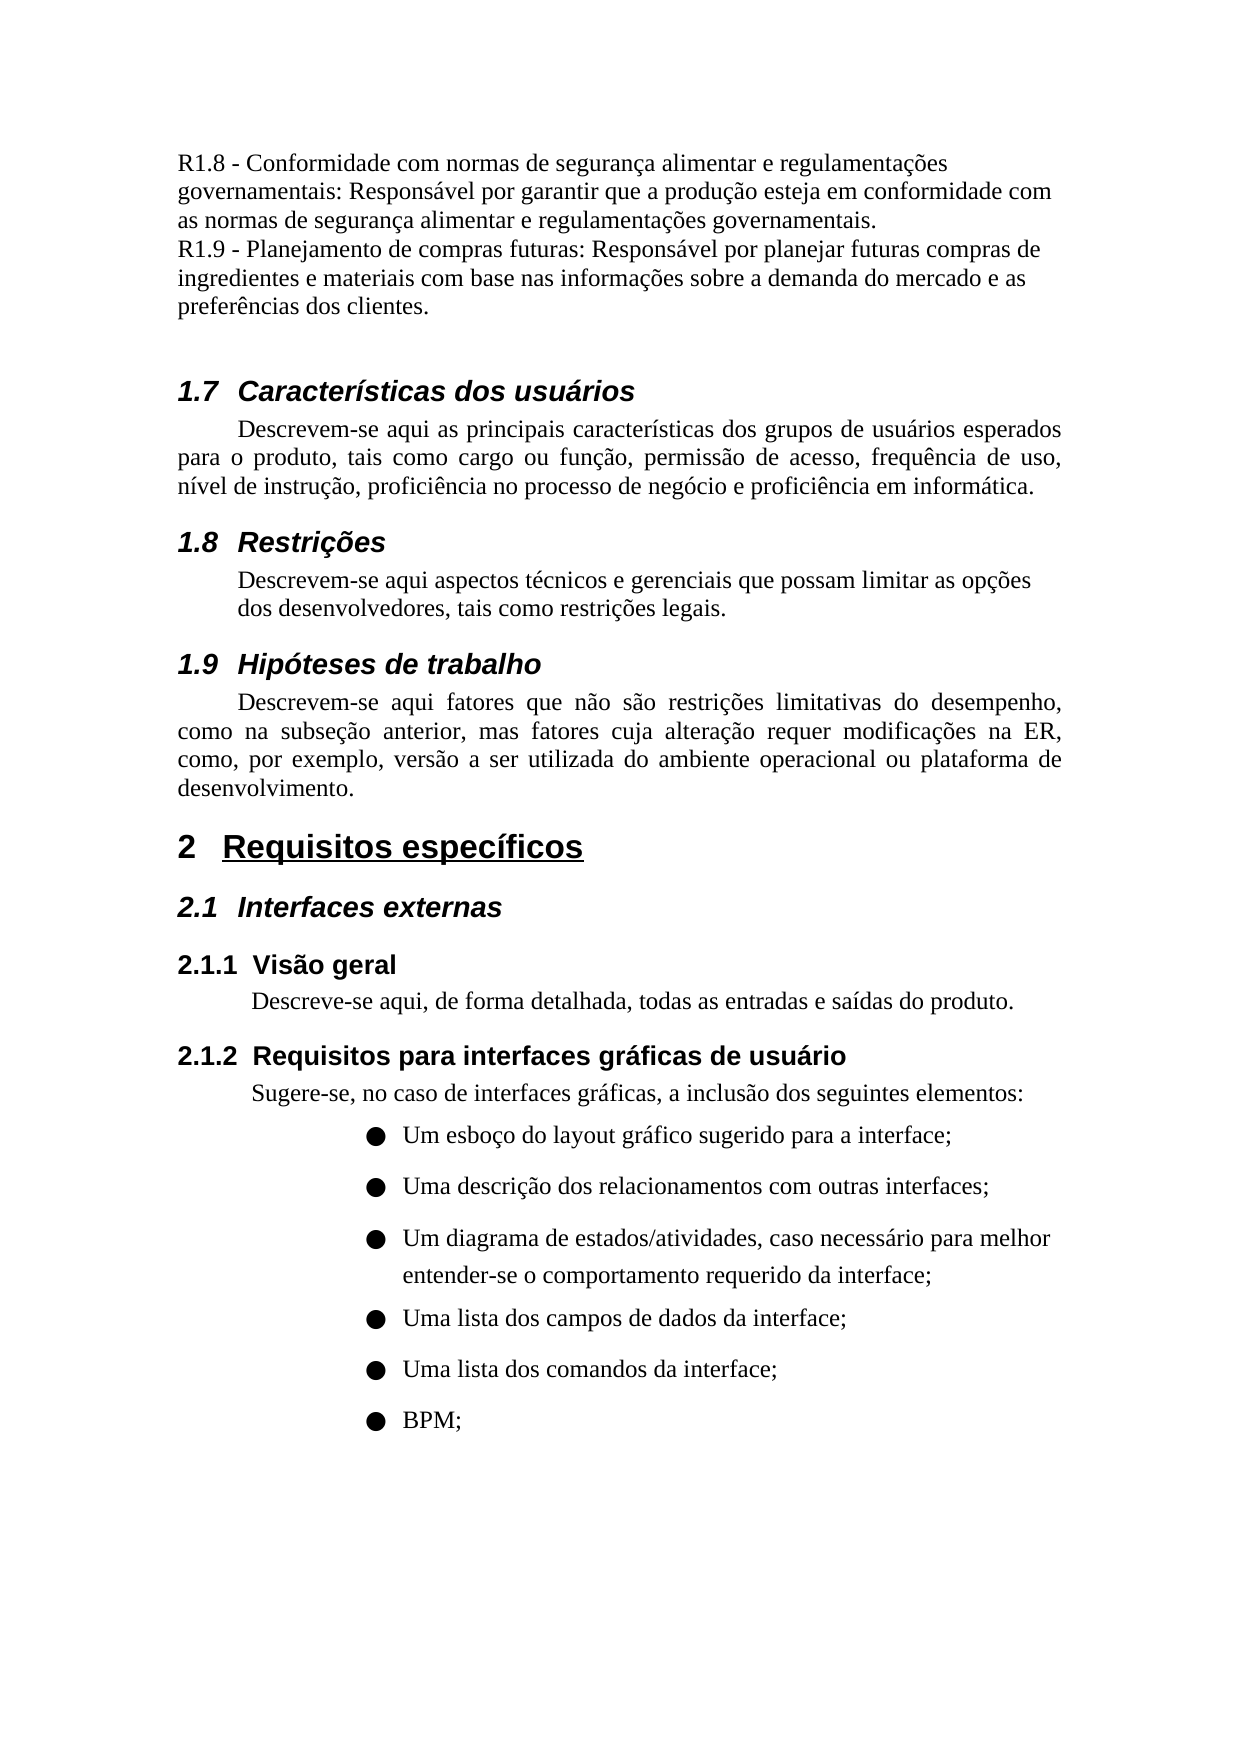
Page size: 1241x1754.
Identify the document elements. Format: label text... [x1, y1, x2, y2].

list Uma descrição dos relacionamentos com outras interfaces; [365, 1158, 1063, 1209]
list Uma lista dos campos de dados da interface; [365, 1289, 1063, 1340]
text Descrevem-se aqui as principais características dos grupos de usuários esperados para o produto, tais como cargo ou função, permissão de acesso, frequência de uso, nível de instrução, proficiência no processo de negócio e proficiência em informática. [177, 414, 1063, 500]
subtitle Visão geral [177, 949, 1063, 980]
text Sugere-se, no caso de interfaces gráficas, a inclusão dos seguintes elementos: [251, 1078, 1063, 1106]
subtitle Restrições [177, 525, 1063, 558]
list Um esboço do layout gráfico sugerido para a interface; [365, 1106, 1063, 1158]
subtitle Interfaces externas [177, 890, 1063, 924]
text Descrevem-se aqui aspectos técnicos e gerenciais que possam limitar as opções dos desenvolvedores, tais como restrições legais. [237, 565, 1063, 622]
subtitle Requisitos específicos [177, 827, 1063, 865]
list Um diagrama de estados/atividades, caso necessário para melhor entender-se o comportamento requerido da interface; [365, 1209, 1063, 1289]
list Uma lista dos comandos da interface; [365, 1340, 1063, 1391]
list BPM; [365, 1391, 1063, 1443]
text Descrevem-se aqui fatores que não são restrições limitativas do desempenho, como na subseção anterior, mas fatores cuja alteração requer modificações na ER, como, por exemplo, versão a ser utilizada do ambiente operacional ou plataforma de desenvolvimento. [177, 687, 1063, 802]
text R1.9 - Planejamento de compras futuras: Responsável por planejar futuras compras de ingredientes e materiais com base nas informações sobre a demanda do mercado e as preferências dos clientes. [177, 234, 1063, 320]
subtitle Requisitos para interfaces gráficas de usuário [177, 1040, 1063, 1071]
text R1.8 - Conformidade com normas de segurança alimentar e regulamentações governamentais: Responsável por garantir que a produção esteja em conformidade com as normas de segurança alimentar e regulamentações governamentais. [177, 148, 1063, 234]
subtitle Características dos usuários [177, 374, 1063, 407]
subtitle Hipóteses de trabalho [177, 647, 1063, 681]
text Descreve-se aqui, de forma detalhada, todas as entradas e saídas do produto. [251, 986, 1063, 1015]
